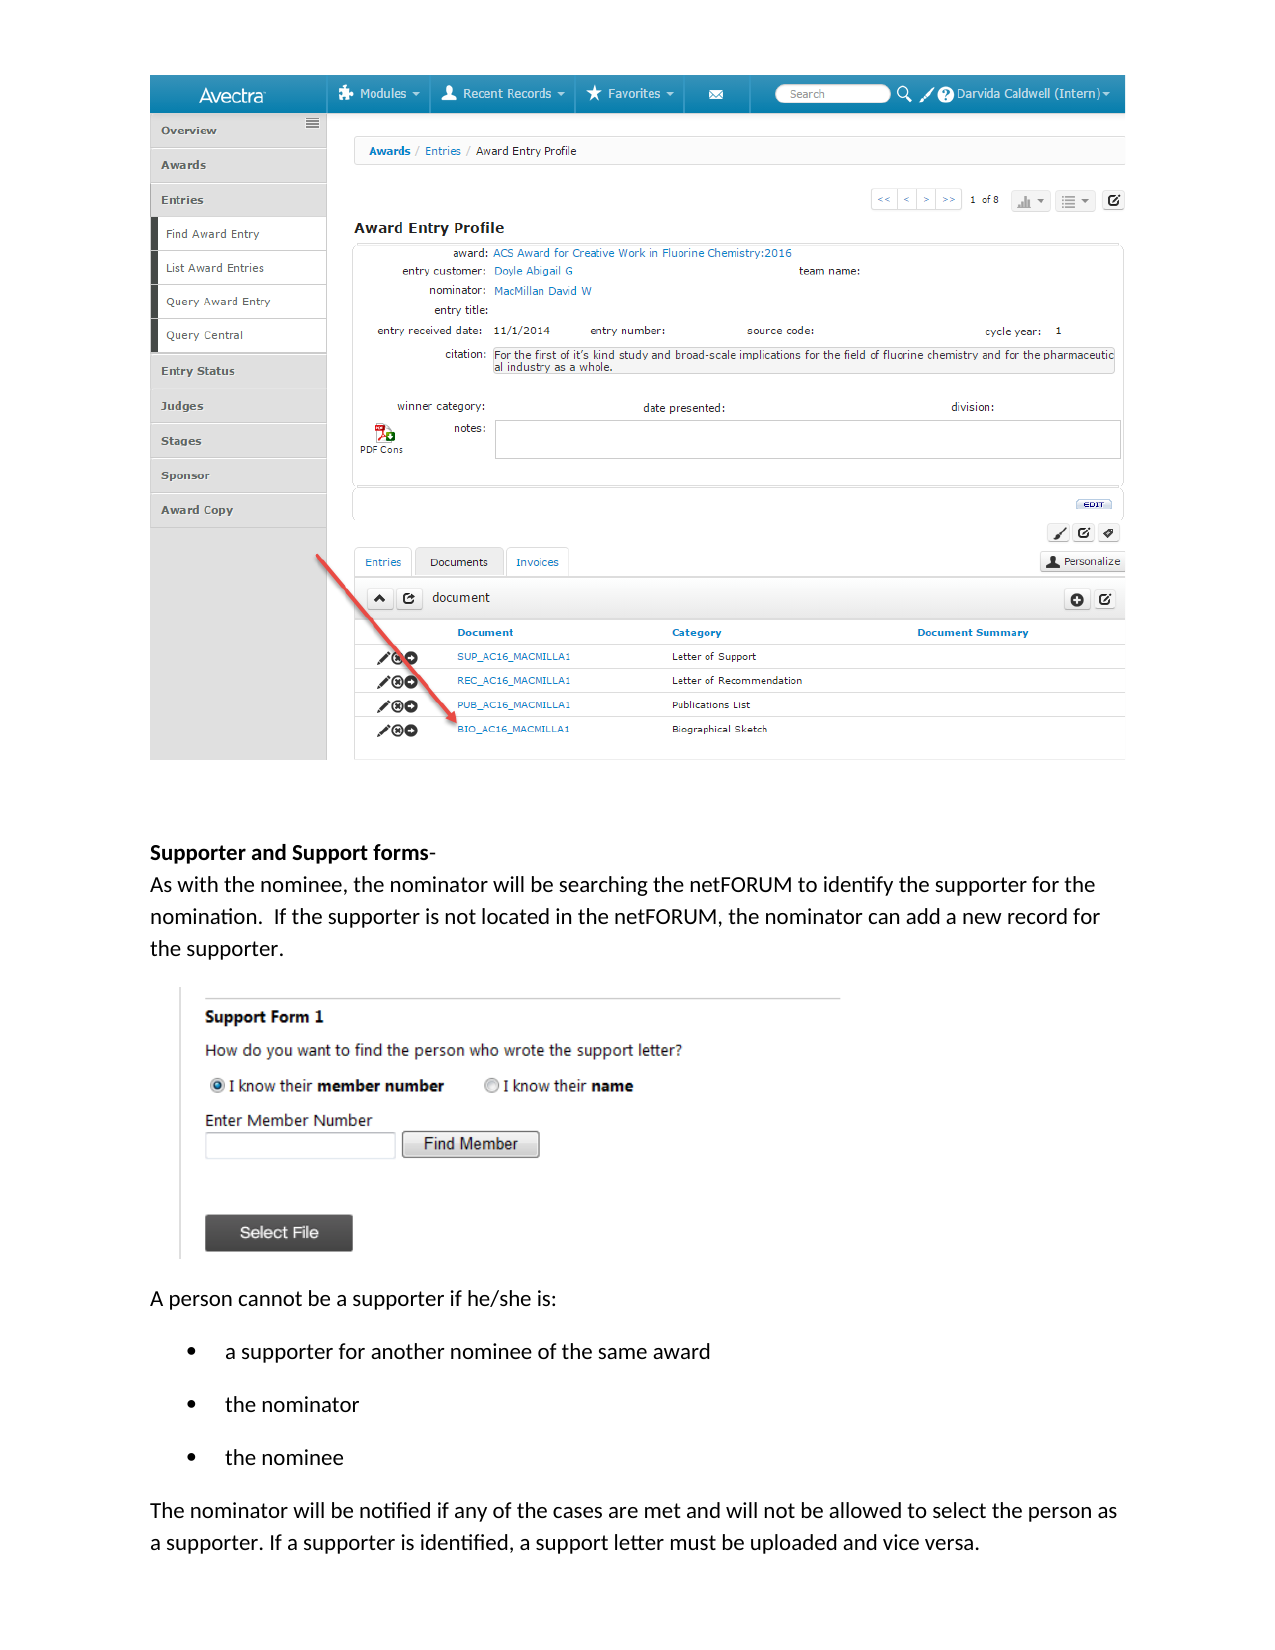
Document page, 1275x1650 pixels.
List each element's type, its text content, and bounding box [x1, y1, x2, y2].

picture [150, 75, 1125, 105]
picture [150, 114, 1125, 760]
list the nominator [187, 1390, 1125, 1418]
text A person cannot be a supporter if he/she is: [150, 1284, 1125, 1312]
list the nominee [187, 1443, 1125, 1471]
text The nominator will be notified if any of the cases are met and will not be allowed to select the person as a supporter. If a supporter is identified, a support letter must be uploaded and vice versa. [150, 1496, 1125, 1556]
picture [150, 987, 841, 1259]
text Supporter and Support forms- As with the nominee, the nominator will be searching the netFORUM to identify the supporter for the nomination. If the supporter is not located in the netFORUM, the nominator can add a new record for the supporter. [150, 838, 1125, 962]
list a supporter for another nominee of the same award [187, 1337, 1125, 1365]
